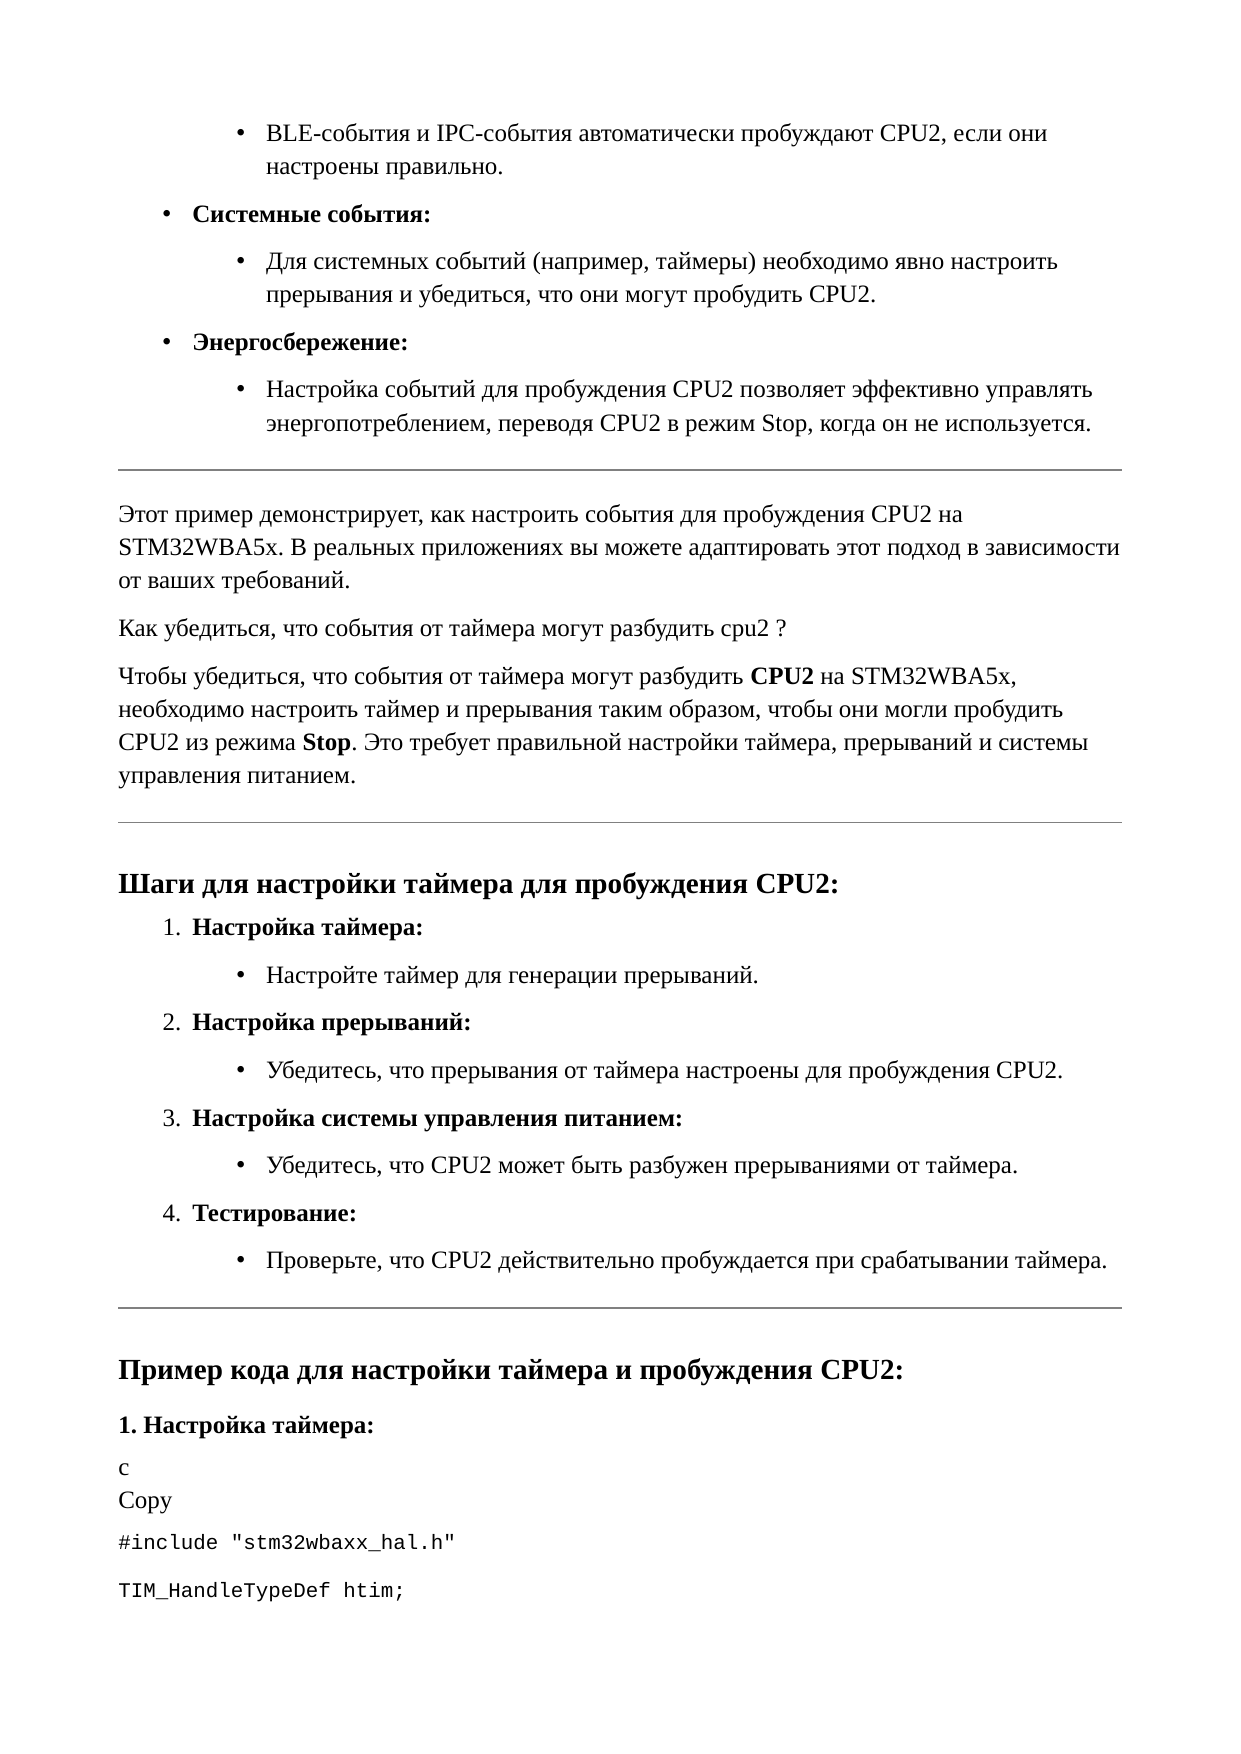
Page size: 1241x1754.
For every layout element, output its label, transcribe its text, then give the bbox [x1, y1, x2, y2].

list Настройка прерываний: [162, 1007, 1122, 1036]
subtitle Шаги для настройки таймера для пробуждения CPU2: [118, 866, 1122, 900]
text Этот пример демонстрирует, как настроить события для пробуждения CPU2 на STM32WBA5x. В реальных приложениях вы можете адаптировать этот подход в зависимости от ваших требований. [118, 499, 1122, 594]
text Чтобы убедиться, что события от таймера могут разбудить CPU2 на STM32WBA5x, необходимо настроить таймер и прерывания таким образом, чтобы они могли пробудить CPU2 из режима Stop. Это требует правильной настройки таймера, прерываний и системы управления питанием. [118, 661, 1122, 788]
text c [118, 1452, 1122, 1481]
text TIM_HandleTypeDef htim; [118, 1580, 1122, 1603]
list Проверьте, что CPU2 действительно пробуждается при срабатывании таймера. [236, 1246, 1122, 1274]
list BLE-события и IPC-события автоматически пробуждают CPU2, если они настроены правильно. [236, 118, 1122, 180]
list Настройка системы управления питанием: [162, 1103, 1122, 1131]
subtitle Пример кода для настройки таймера и пробуждения CPU2: [118, 1352, 1122, 1386]
text Copy [118, 1485, 1122, 1513]
text #include "stm32wbaxx_hal.h" [118, 1532, 1122, 1556]
subtitle 1. Настройка таймера: [118, 1411, 1122, 1439]
list Для системных событий (например, таймеры) необходимо явно настроить прерывания и убедиться, что они могут пробудить CPU2. [236, 246, 1122, 308]
list Настройка событий для пробуждения CPU2 позволяет эффективно управлять энергопотреблением, переводя CPU2 в режим Stop, когда он не используется. [236, 374, 1122, 436]
list Системные события: [162, 199, 1122, 227]
list Убедитесь, что прерывания от таймера настроены для пробуждения CPU2. [236, 1055, 1122, 1084]
list Настройка таймера: [162, 912, 1122, 941]
text Как убедиться, что события от таймера могут разбудить cpu2 ? [118, 613, 1122, 642]
list Тестирование: [162, 1198, 1122, 1227]
list Энергосбережение: [162, 327, 1122, 356]
list Настройте таймер для генерации прерываний. [236, 960, 1122, 989]
list Убедитесь, что CPU2 может быть разбужен прерываниями от таймера. [236, 1150, 1122, 1179]
